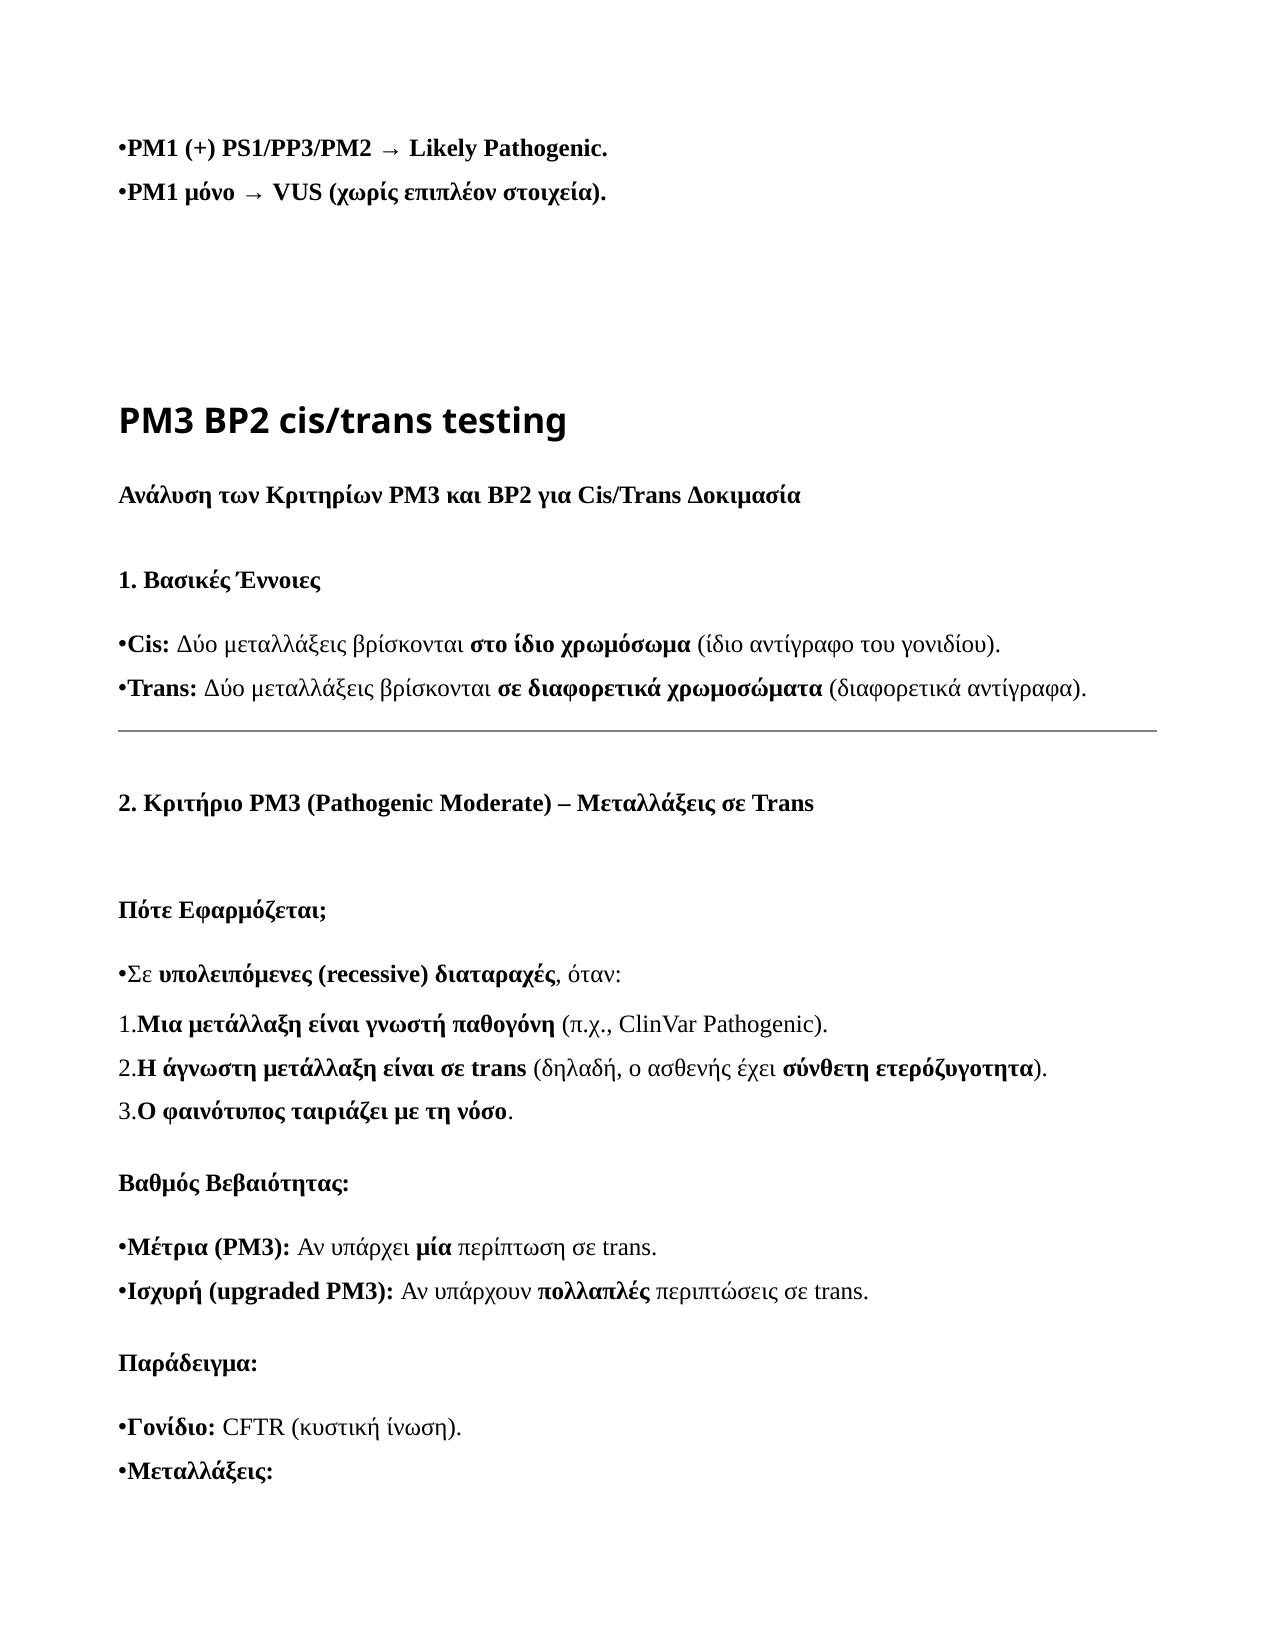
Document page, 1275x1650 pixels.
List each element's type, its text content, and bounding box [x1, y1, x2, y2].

list Σε υπολειπόμενες (recessive) διαταραχές, όταν: [118, 944, 1157, 988]
list Η άγνωστη μετάλλαξη είναι σε trans (δηλαδή, ο ασθενής έχει σύνθετη ετερόζυγοτητα). [118, 1038, 1157, 1081]
list PM1 (+) PS1/PP3/PM2 → Likely Pathogenic. [118, 118, 1157, 162]
list Μεταλλάξεις: [118, 1441, 1157, 1484]
subtitle 2. Κριτήριο PM3 (Pathogenic Moderate) – Μεταλλάξεις σε Trans [118, 788, 1157, 817]
list Μια μετάλλαξη είναι γνωστή παθογόνη (π.χ., ClinVar Pathogenic). [118, 994, 1157, 1038]
text PM3 BP2 cis/trans testing [118, 396, 1157, 444]
list Γονίδιο: CFTR (κυστική ίνωση). [118, 1397, 1157, 1441]
list Cis: Δύο μεταλλάξεις βρίσκονται στο ίδιο χρωμόσωμα (ίδιο αντίγραφο του γονιδίου). [118, 614, 1157, 658]
subtitle Πότε Εφαρμόζεται; [118, 880, 1157, 924]
list PM1 μόνο → VUS (χωρίς επιπλέον στοιχεία). [118, 162, 1157, 206]
list Ο φαινότυπος ταιριάζει με τη νόσο. [118, 1081, 1157, 1125]
list Μέτρια (PM3): Αν υπάρχει μία περίπτωση σε trans. [118, 1217, 1157, 1261]
subtitle Βαθμός Βεβαιότητας: [118, 1153, 1157, 1197]
subtitle 1. Βασικές Έννοιες [118, 550, 1157, 594]
subtitle Παράδειγμα: [118, 1333, 1157, 1377]
list Trans: Δύο μεταλλάξεις βρίσκονται σε διαφορετικά χρωμοσώματα (διαφορετικά αντίγραφα). [118, 658, 1157, 702]
subtitle Ανάλυση των Κριτηρίων PM3 και BP2 για Cis/Trans Δοκιμασία [118, 481, 1157, 509]
list Ισχυρή (upgraded PM3): Αν υπάρχουν πολλαπλές περιπτώσεις σε trans. [118, 1261, 1157, 1305]
